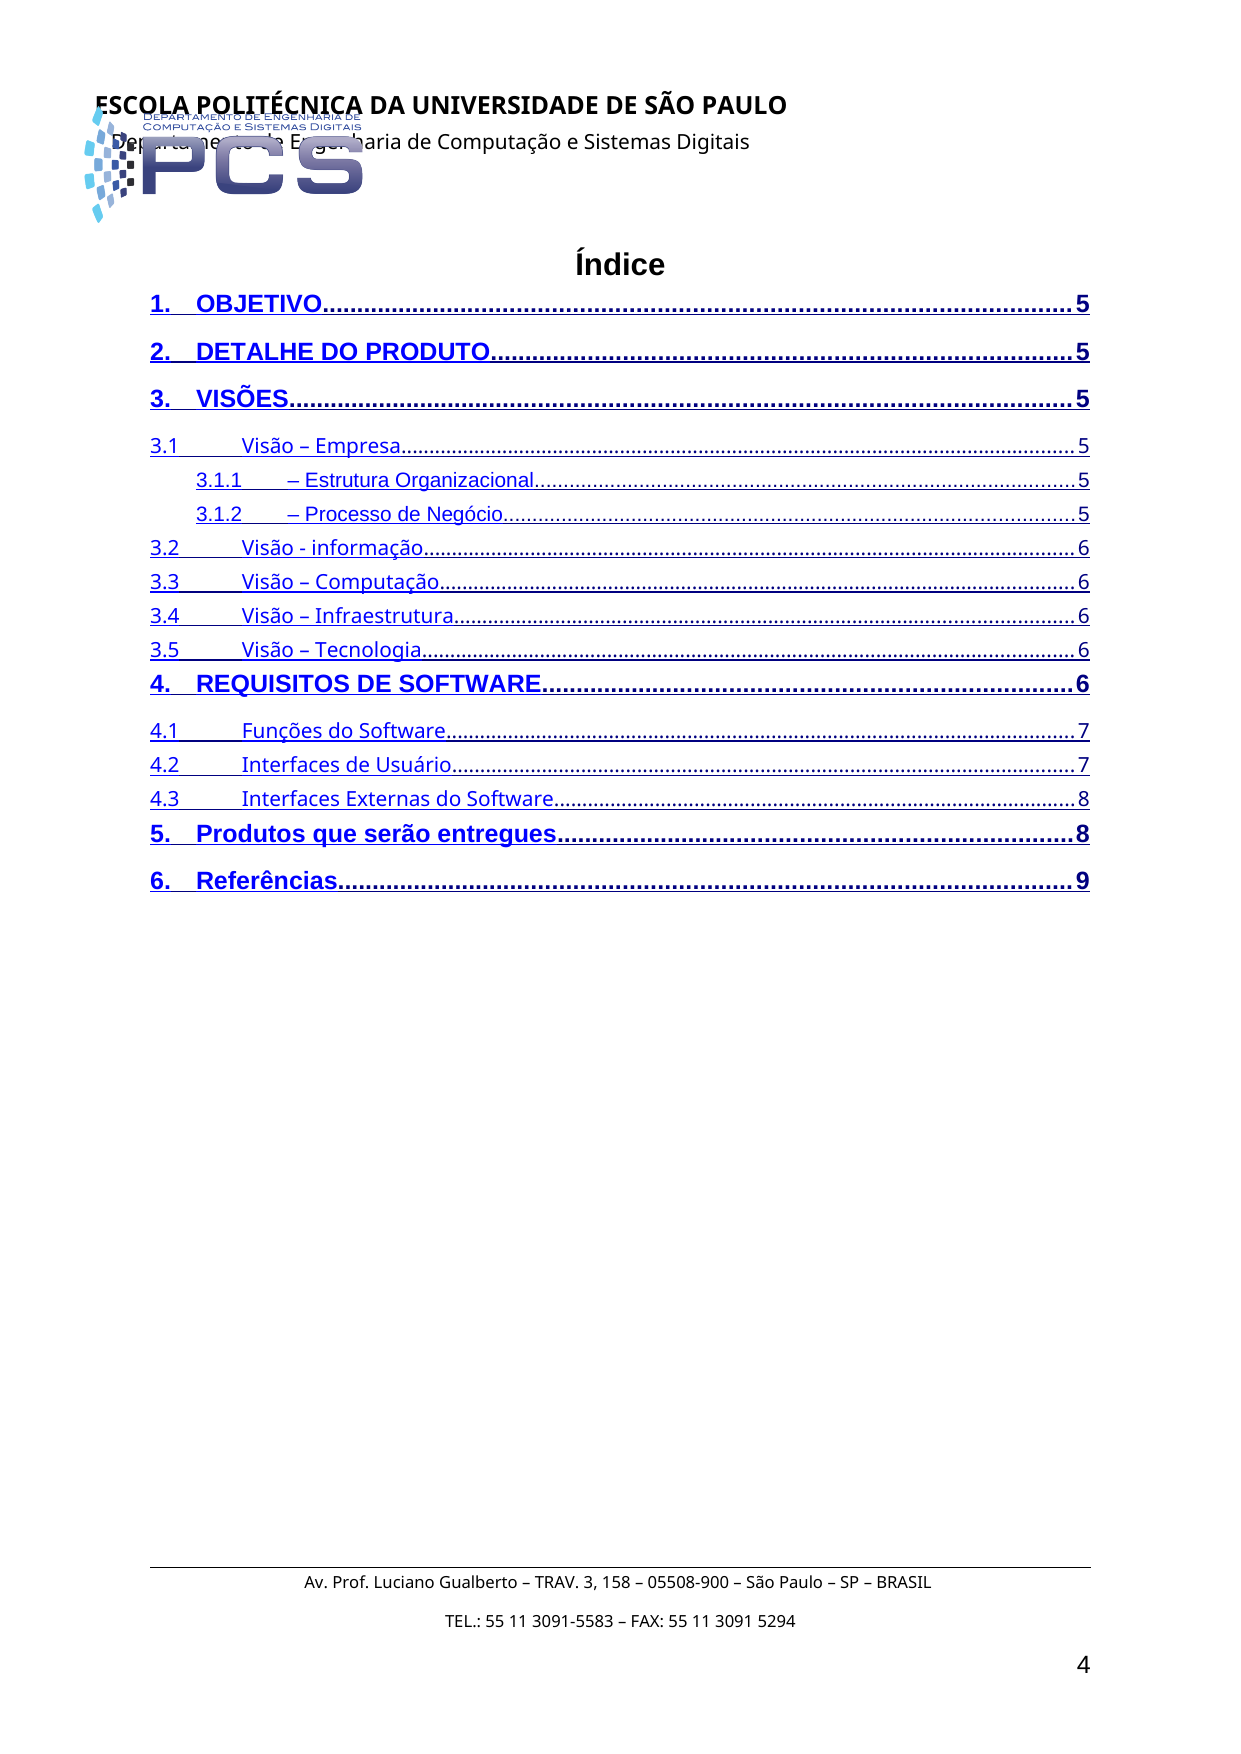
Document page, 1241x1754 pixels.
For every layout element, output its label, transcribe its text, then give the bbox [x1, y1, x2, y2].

text 3.1 Visão – Empresa 5 [150, 432, 1091, 460]
text 2. DETALHE DO PRODUTO 5 [150, 337, 1091, 366]
text 3.1.2 – Processo de Negócio 5 [196, 499, 1091, 527]
text 3.3 Visão – Computação 6 [150, 567, 1091, 595]
text 4.2 Interfaces de Usuário 7 [150, 751, 1091, 779]
text 3.1.1 – Estrutura Organizacional 5 [196, 466, 1091, 494]
text 3.2 Visão - informação 6 [150, 533, 1091, 561]
text 1. OBJETIVO 5 [150, 289, 1091, 318]
text 3.4 Visão – Infraestrutura 6 [150, 601, 1091, 629]
text 4.3 Interfaces Externas do Software 8 [150, 784, 1091, 813]
text 6. Referências 9 [150, 866, 1091, 895]
text 4.1 Funções do Software 7 [150, 716, 1091, 745]
text Índice [150, 246, 1091, 282]
text 3. VISÕES 5 [150, 384, 1091, 413]
text 3.5 Visão – Tecnologia 6 [150, 635, 1091, 663]
text 4. REQUISITOS DE SOFTWARE 6 [150, 669, 1091, 698]
text 5. Produtos que serão entregues 8 [150, 819, 1091, 848]
